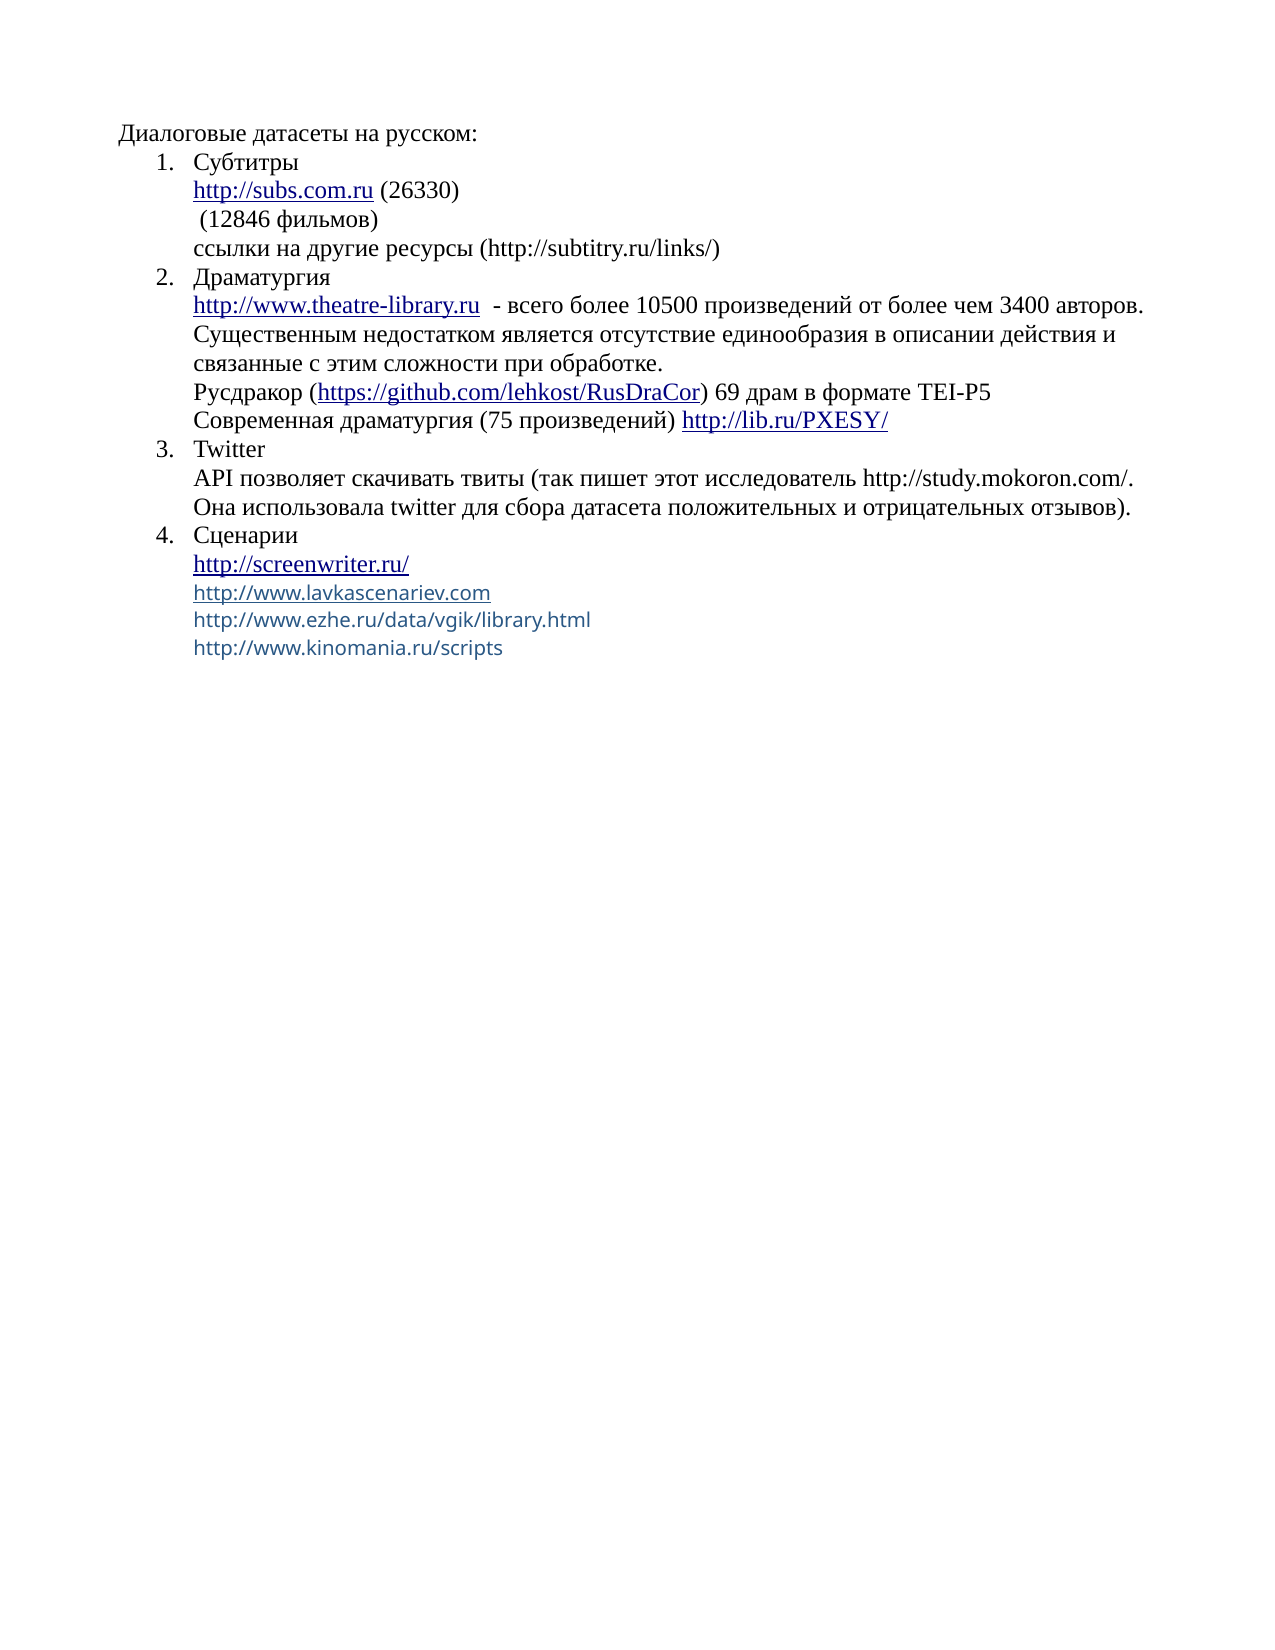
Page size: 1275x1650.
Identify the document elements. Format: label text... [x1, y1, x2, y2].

list Twitter API позволяет скачивать твиты (так пишет этот исследователь http://study.mokoron.com/. Она использовала twitter для сбора датасета положительных и отрицательных отзывов). [156, 434, 1157, 521]
list http://www.ezhe.ru/data/vgik/library.html http://www.kinomania.ru/scripts [156, 606, 1157, 661]
text Диалоговые датасеты на русском: [118, 118, 1157, 147]
list Драматургия http://www.theatre-library.ru - всего более 10500 произведений от более чем 3400 авторов. Существенным недостатком является отсутствие единообразия в описании действия и связанные с этим сложности при обработке. Русдракор (https://github.com/lehkost/RusDraCor) 69 драм в формате TEI-P5 Современная драматургия (75 произведений) http://lib.ru/PXESY/ [156, 262, 1157, 434]
list Сценарии http://screenwriter.ru/ http://www.lavkascenariev.com [156, 521, 1157, 606]
list Субтитры http://subs.com.ru (26330) (12846 фильмов) ссылки на другие ресурсы (http://subtitry.ru/links/) [156, 147, 1157, 262]
